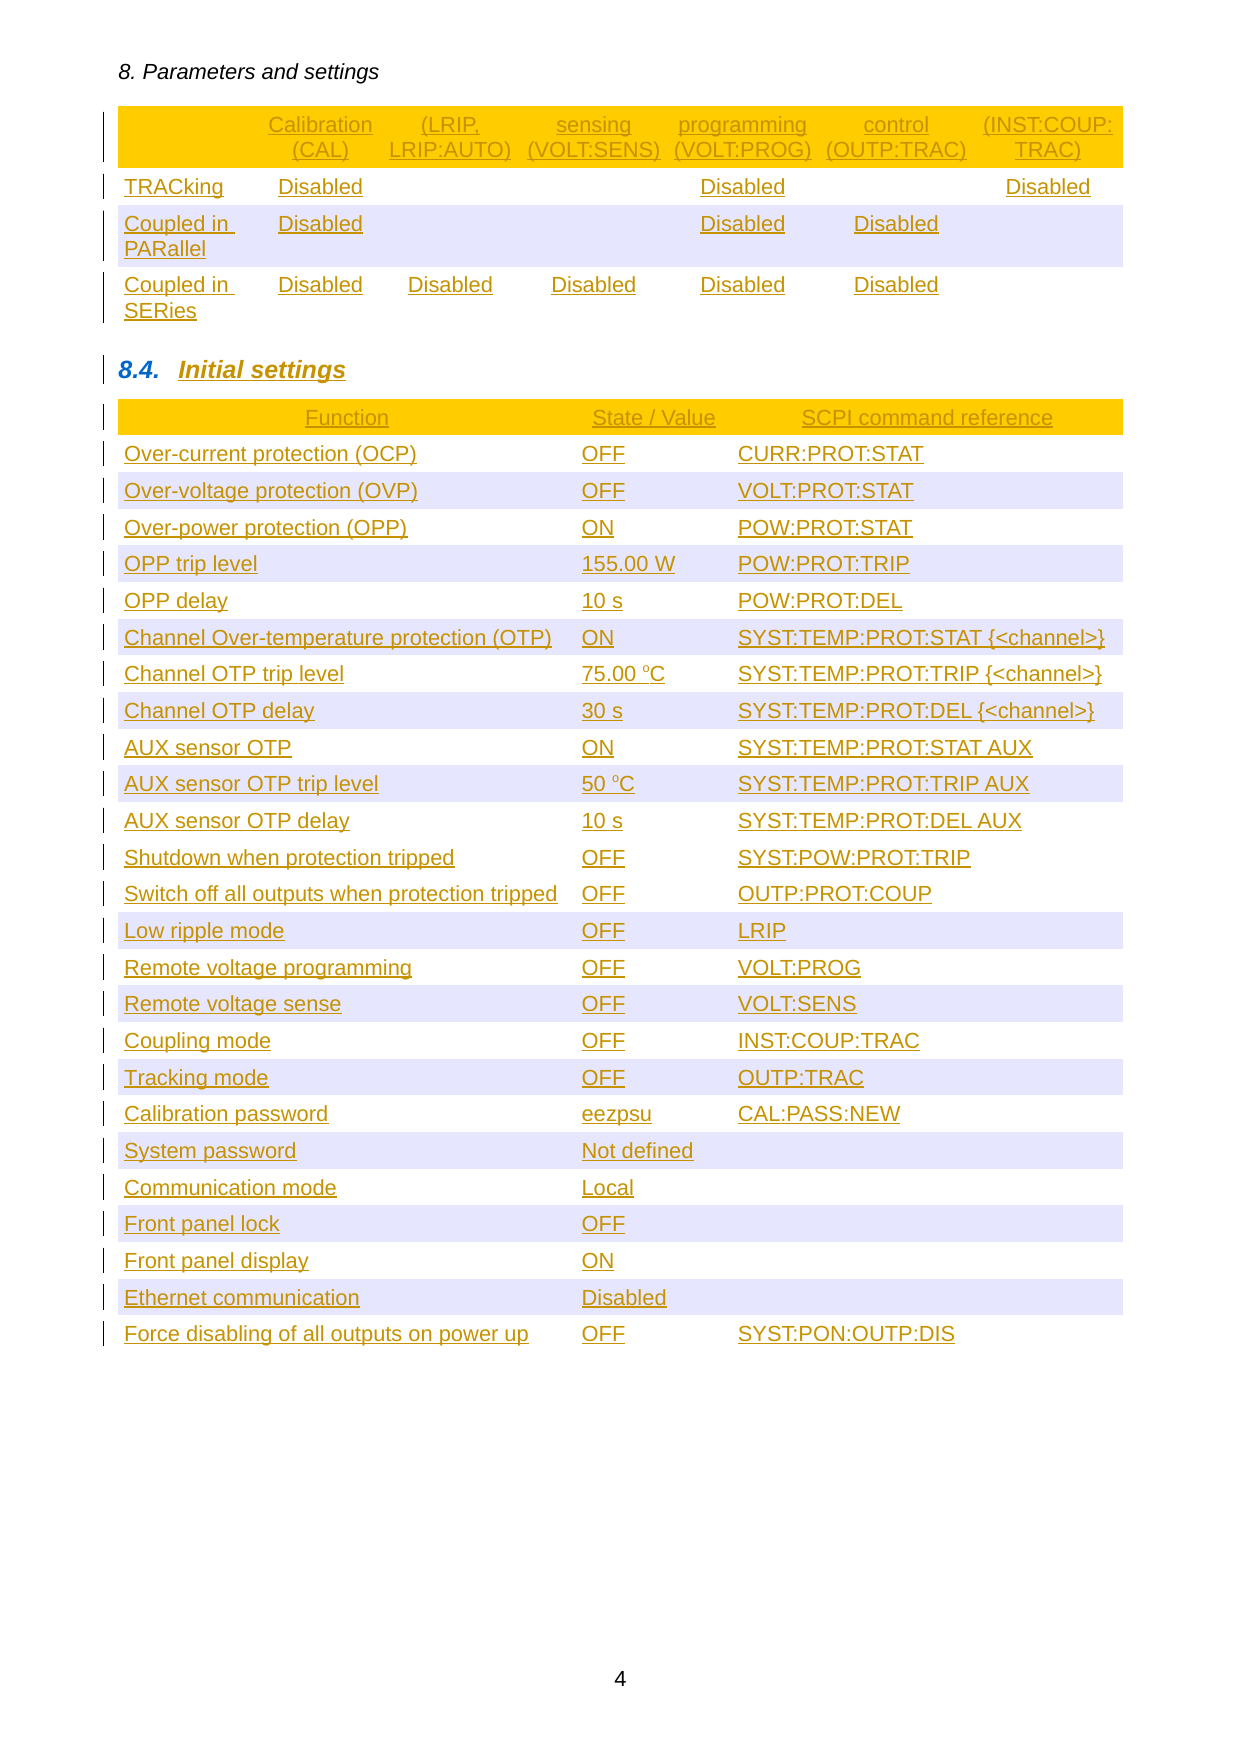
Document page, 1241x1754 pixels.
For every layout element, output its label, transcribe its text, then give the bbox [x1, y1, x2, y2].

table_cell 10 s [576, 582, 732, 619]
table_cell [819, 168, 973, 205]
table_cell Disabled [521, 267, 666, 328]
table_cell LRIP [732, 912, 1123, 949]
table_cell CURR:PROT:STAT [732, 435, 1123, 472]
table_cell Communication mode [118, 1169, 576, 1205]
table_cell Coupled in SERies [118, 267, 261, 328]
table_cell OFF [576, 875, 732, 912]
table_cell [521, 168, 666, 205]
table_cell Front panel lock [118, 1205, 576, 1242]
table_cell [973, 267, 1123, 328]
table_cell [732, 1132, 1123, 1169]
table_cell AUX sensor OTP trip level [118, 765, 576, 802]
table_cell Disabled [973, 168, 1123, 205]
subtitle Initial settings [118, 355, 1122, 384]
table_cell Disabled [819, 267, 973, 328]
table_cell Disabled [261, 205, 379, 267]
table_cell Channel Over-temperature protection (OTP) [118, 619, 576, 655]
table_cell Disabled [819, 205, 973, 267]
table_cell OPP trip level [118, 545, 576, 582]
table_cell Calibration password [118, 1095, 576, 1132]
table_cell OFF [576, 472, 732, 509]
table_cell 30 s [576, 692, 732, 729]
table_cell [973, 205, 1123, 267]
table_cell OUTP:TRAC [732, 1059, 1123, 1095]
table_cell ON [576, 1242, 732, 1279]
table_cell OFF [576, 839, 732, 875]
table_cell OUTP:PROT:COUP [732, 875, 1123, 912]
table_cell OFF [576, 1205, 732, 1242]
table_cell ON [576, 509, 732, 545]
table_header Calibration (CAL) [261, 106, 379, 168]
table_cell Over-power protection (OPP) [118, 509, 576, 545]
table_cell Disabled [379, 267, 521, 328]
table_cell Coupling mode [118, 1022, 576, 1059]
table_header State / Value [576, 399, 732, 435]
table_cell SYST:TEMP:PROT:STAT {<channel>} [732, 619, 1123, 655]
table_cell Disabled [261, 267, 379, 328]
table_cell OFF [576, 1022, 732, 1059]
table_cell OFF [576, 1059, 732, 1095]
table_cell Not defined [576, 1132, 732, 1169]
table_cell Shutdown when protection tripped [118, 839, 576, 875]
table_cell 75.00 oC [576, 655, 732, 692]
table_header programming (VOLT:PROG) [666, 106, 819, 168]
table_cell SYST:TEMP:PROT:TRIP AUX [732, 765, 1123, 802]
table_cell Disabled [666, 205, 819, 267]
table_header (LRIP, LRIP:AUTO) [379, 106, 521, 168]
table_cell System password [118, 1132, 576, 1169]
table_cell SYST:TEMP:PROT:DEL {<channel>} [732, 692, 1123, 729]
table_cell Local [576, 1169, 732, 1205]
table_cell Tracking mode [118, 1059, 576, 1095]
table_header Function [118, 399, 576, 435]
table_cell POW:PROT:STAT [732, 509, 1123, 545]
table_cell OFF [576, 1315, 732, 1352]
table_cell Coupled in PARallel [118, 205, 261, 267]
table_header [118, 106, 261, 168]
table_cell VOLT:PROT:STAT [732, 472, 1123, 509]
table_cell Disabled [666, 168, 819, 205]
table_cell ON [576, 619, 732, 655]
table_cell AUX sensor OTP [118, 729, 576, 765]
table_cell SYST:TEMP:PROT:TRIP {<channel>} [732, 655, 1123, 692]
table_cell SYST:PON:OUTP:DIS [732, 1315, 1123, 1352]
table_cell [521, 205, 666, 267]
table_cell VOLT:PROG [732, 949, 1123, 985]
table_cell Front panel display [118, 1242, 576, 1279]
table_cell OFF [576, 985, 732, 1022]
table_cell OFF [576, 435, 732, 472]
table_cell [732, 1279, 1123, 1315]
table_cell SYST:POW:PROT:TRIP [732, 839, 1123, 875]
table_header (INST:COUP:TRAC) [973, 106, 1123, 168]
table_cell [379, 205, 521, 267]
table_cell CAL:PASS:NEW [732, 1095, 1123, 1132]
table_cell INST:COUP:TRAC [732, 1022, 1123, 1059]
table_header SCPI command reference [732, 399, 1123, 435]
table_cell [732, 1169, 1123, 1205]
table_cell [732, 1205, 1123, 1242]
table_cell [379, 168, 521, 205]
table_cell Disabled [666, 267, 819, 328]
table_cell eezpsu [576, 1095, 732, 1132]
table_cell VOLT:SENS [732, 985, 1123, 1022]
table_cell POW:PROT:TRIP [732, 545, 1123, 582]
table_cell Low ripple mode [118, 912, 576, 949]
table_cell Force disabling of all outputs on power up [118, 1315, 576, 1352]
table_cell Switch off all outputs when protection tripped [118, 875, 576, 912]
table_cell Over-current protection (OCP) [118, 435, 576, 472]
table_cell 155.00 W [576, 545, 732, 582]
table_header sensing (VOLT:SENS) [521, 106, 666, 168]
table_cell [732, 1242, 1123, 1279]
table_cell 10 s [576, 802, 732, 839]
table_cell Remote voltage sense [118, 985, 576, 1022]
table_cell Ethernet communication [118, 1279, 576, 1315]
table_cell Channel OTP trip level [118, 655, 576, 692]
table_cell Disabled [261, 168, 379, 205]
table_cell OFF [576, 912, 732, 949]
table_cell POW:PROT:DEL [732, 582, 1123, 619]
table_cell ON [576, 729, 732, 765]
table_cell Over-voltage protection (OVP) [118, 472, 576, 509]
table_cell SYST:TEMP:PROT:STAT AUX [732, 729, 1123, 765]
table_cell Disabled [576, 1279, 732, 1315]
table_cell Remote voltage programming [118, 949, 576, 985]
table_cell AUX sensor OTP delay [118, 802, 576, 839]
table_cell OFF [576, 949, 732, 985]
table_header control (OUTP:TRAC) [819, 106, 973, 168]
table_cell TRACking [118, 168, 261, 205]
table_cell 50 oC [576, 765, 732, 802]
table_cell OPP delay [118, 582, 576, 619]
table_cell Channel OTP delay [118, 692, 576, 729]
table_cell SYST:TEMP:PROT:DEL AUX [732, 802, 1123, 839]
